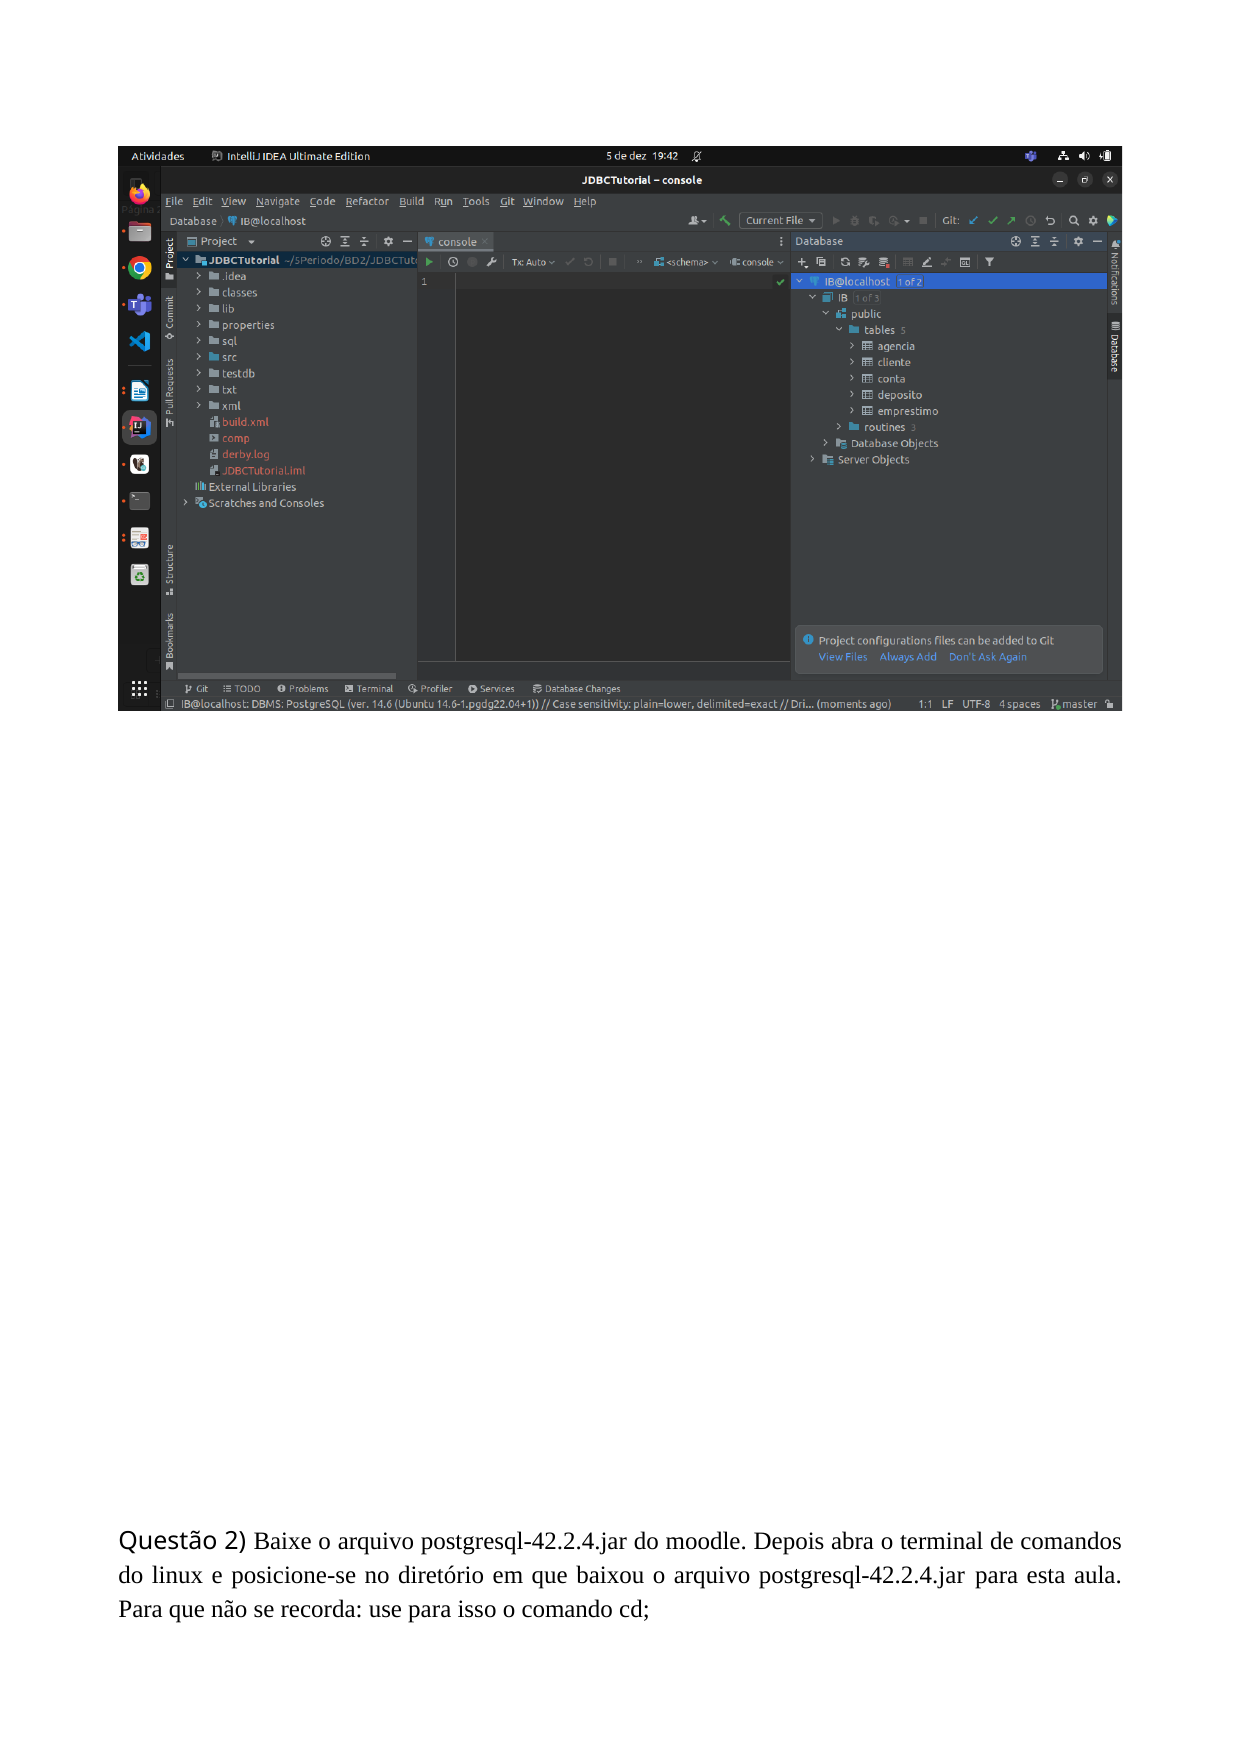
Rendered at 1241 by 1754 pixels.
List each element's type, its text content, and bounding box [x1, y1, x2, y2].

text Questão 2) Baixe o arquivo postgresql-42.2.4.jar do moodle. Depois abra o terminal de comandos do linux e posicione-se no diretório em que baixou o arquivo postgresql-42.2.4.jar para esta aula. Para que não se recorda: use para isso o comando cd; [118, 1522, 1122, 1622]
picture [118, 146, 1123, 711]
